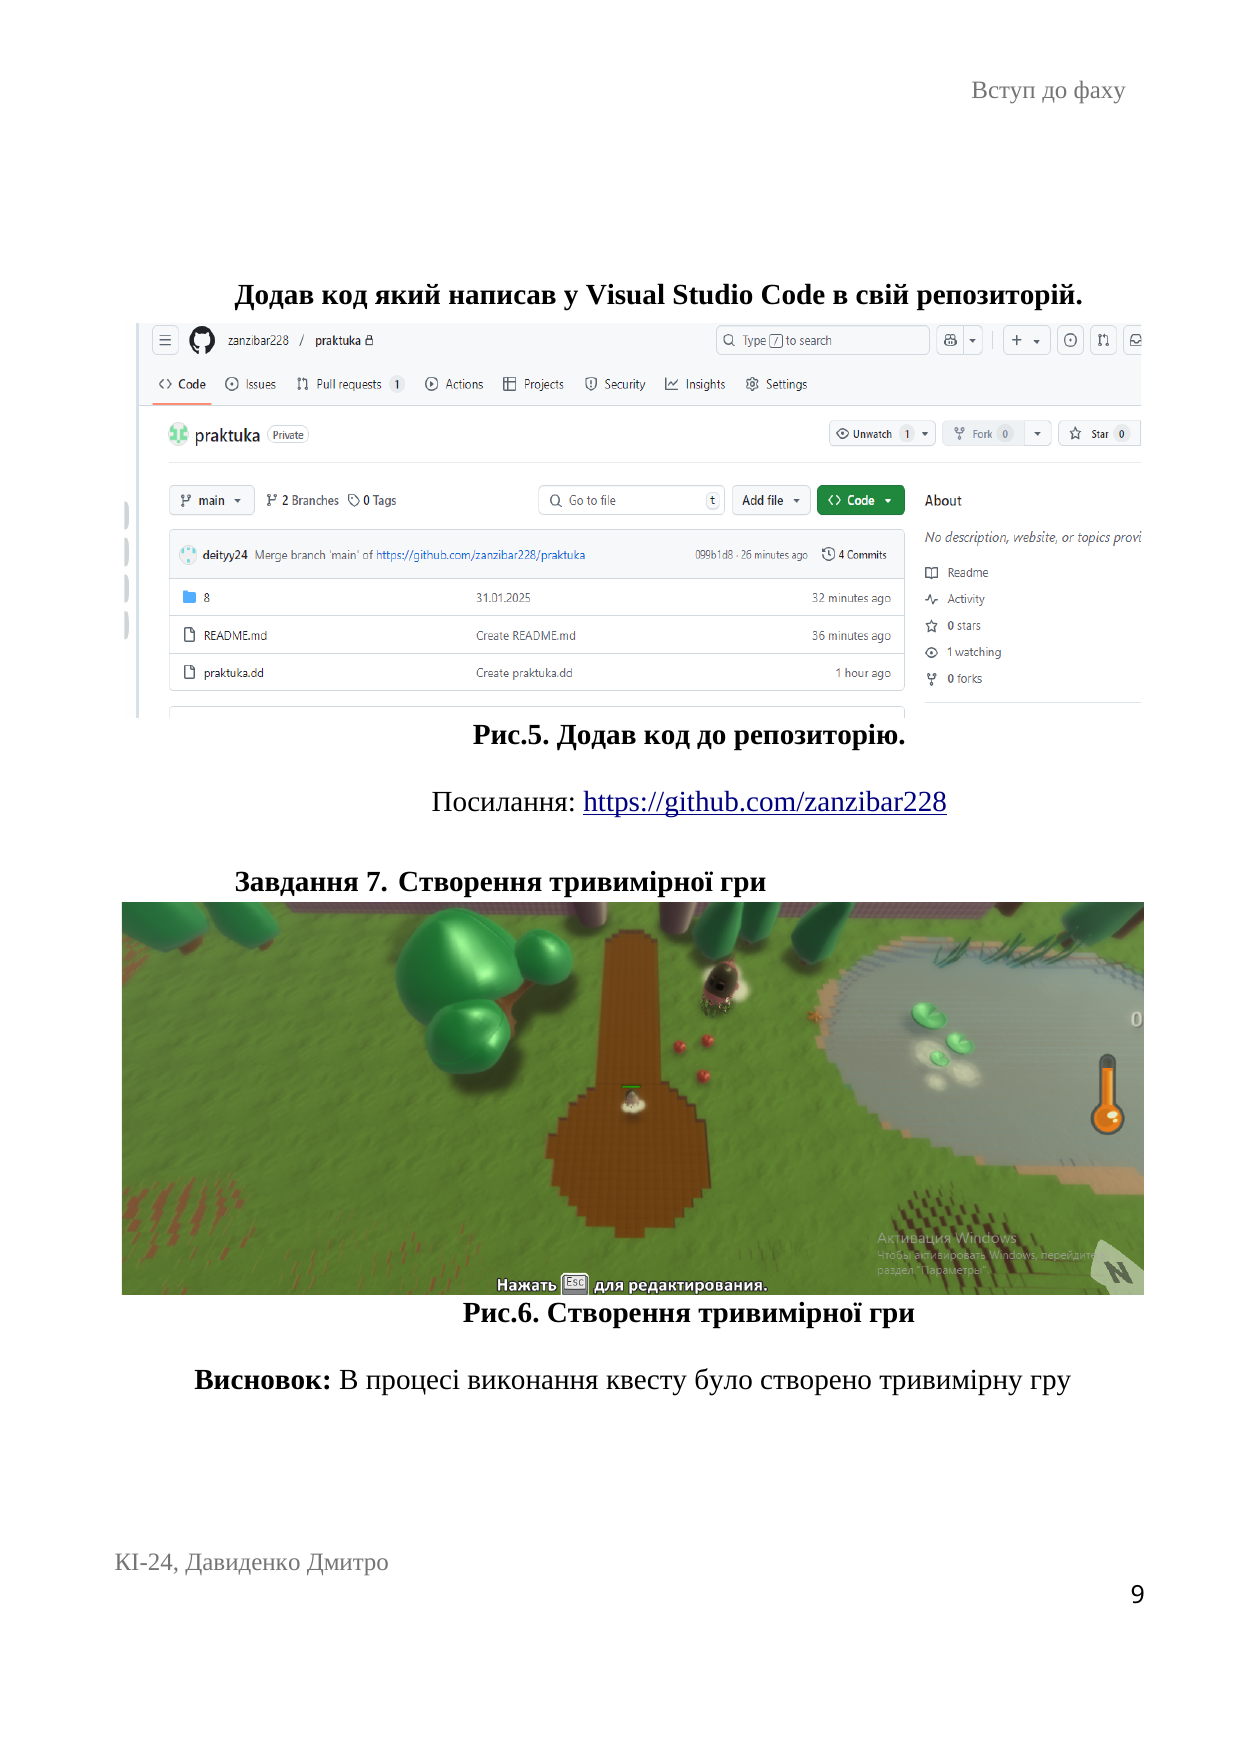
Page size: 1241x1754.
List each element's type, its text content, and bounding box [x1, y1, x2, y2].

text Рис.6. Створення тривимірної гри [122, 1295, 1144, 1328]
text Додав код який написав у Visual Studio Code в свій репозиторій. [122, 277, 1144, 311]
text Рис.5. Додав код до репозиторію. [122, 717, 1144, 751]
text Завдання 7. Створення тривимірної гри [122, 852, 1144, 902]
text Висновок: В процесі виконання квесту було створено тривимірну гру [122, 1362, 1144, 1395]
text Посилання: https://github.com/zanzibar228 [122, 784, 1144, 818]
